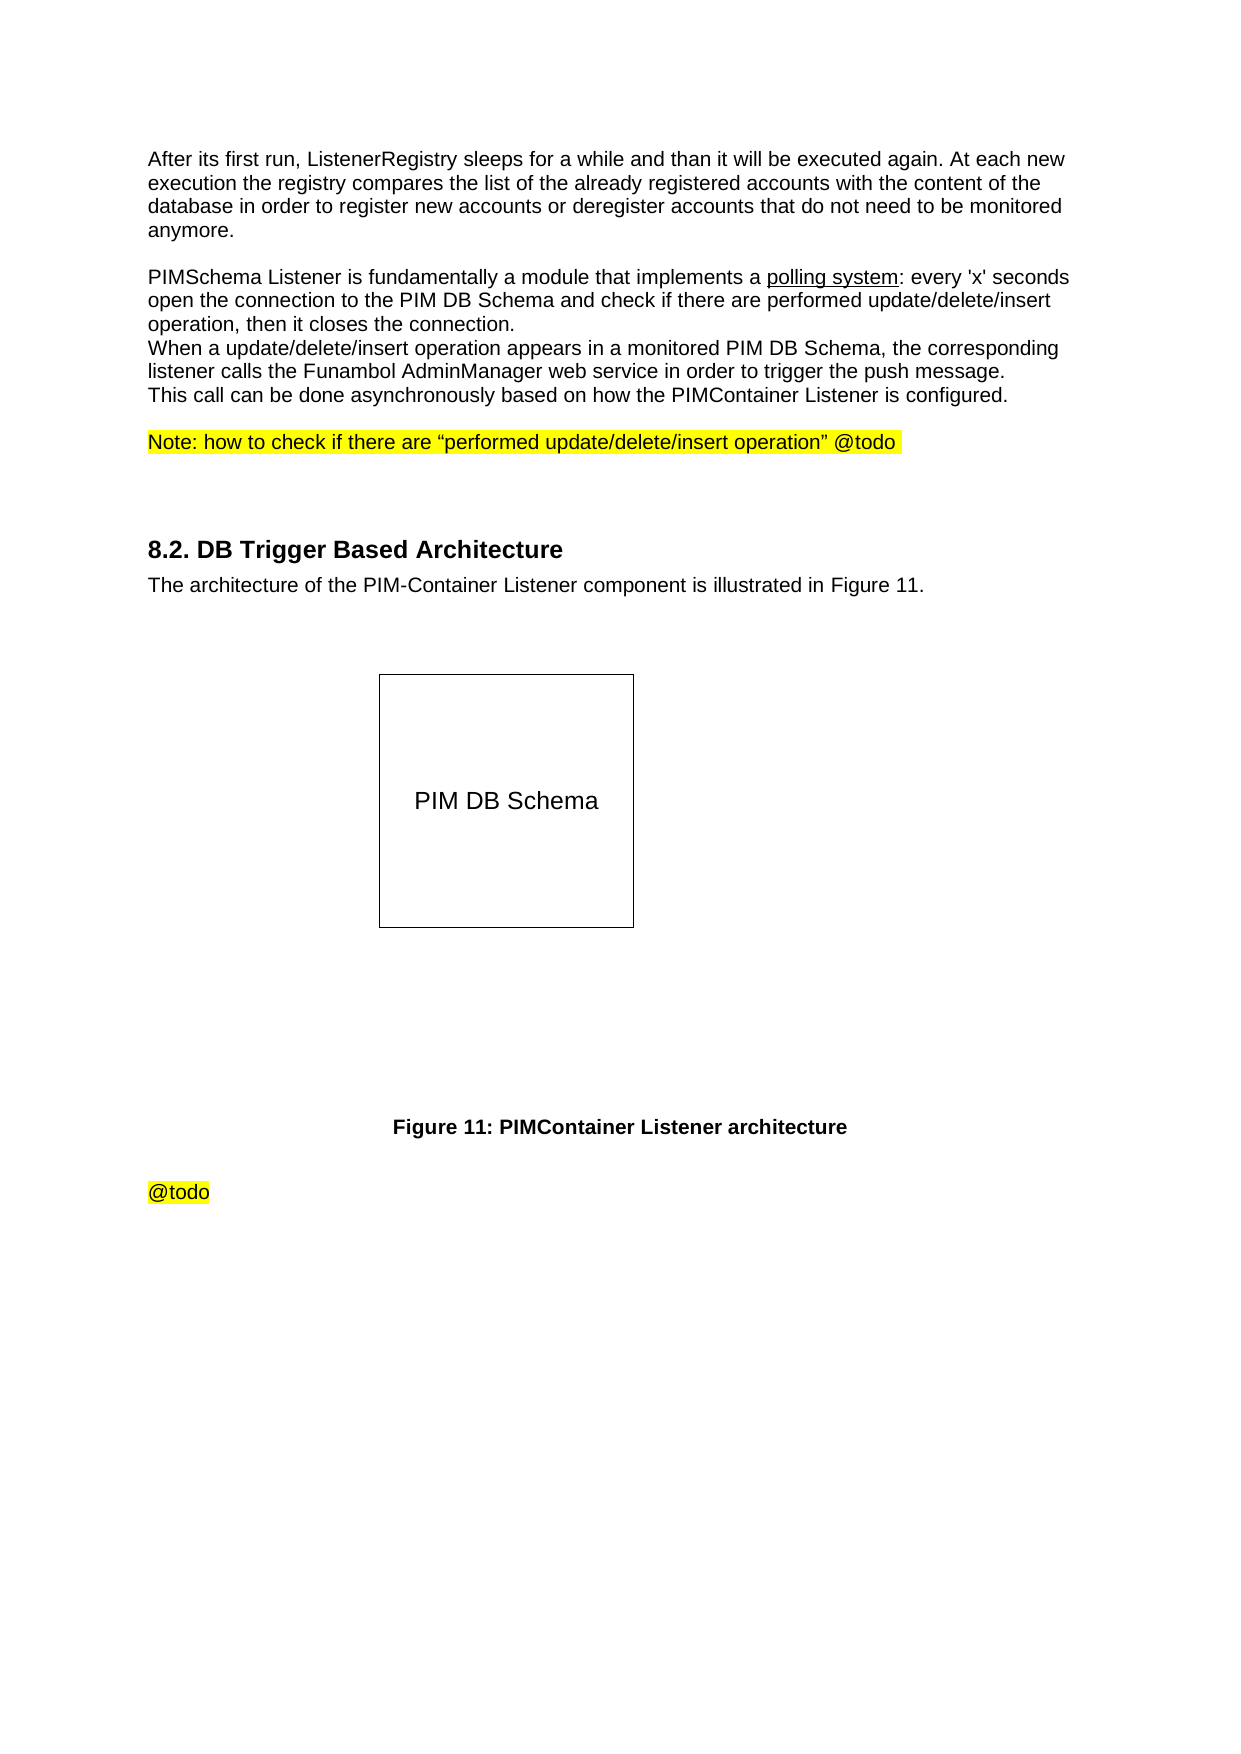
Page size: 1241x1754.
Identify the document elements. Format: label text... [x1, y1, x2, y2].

text Figure 11: PIMContainer Listener architecture [308, 645, 933, 1139]
text PIMSchema Listener is fundamentally a module that implements a polling system: every 'x' seconds open the connection to the PIM DB Schema and check if there are performed update/delete/insert operation, then it closes the connection. [148, 265, 1093, 336]
text When a update/delete/insert operation appears in a monitored PIM DB Schema, the corresponding listener calls the Funambol AdminManager web service in order to trigger the push message. [148, 336, 1093, 383]
text The architecture of the PIM-Container Listener component is illustrated in Figure 11. [148, 573, 1093, 597]
text This call can be done asynchronously based on how the PIMContainer Listener is configured. [148, 383, 1093, 407]
text Note: how to check if there are “performed update/delete/insert operation” @todo [148, 430, 1093, 454]
text After its first run, ListenerRegistry sleeps for a while and than it will be executed again. At each new execution the registry compares the list of the already registered accounts with the content of the database in order to register new accounts or deregister accounts that do not need to be monitored anymore. [148, 148, 1093, 242]
text @todo [148, 1181, 1093, 1204]
subtitle DB Trigger Based Architecture [148, 536, 1093, 564]
